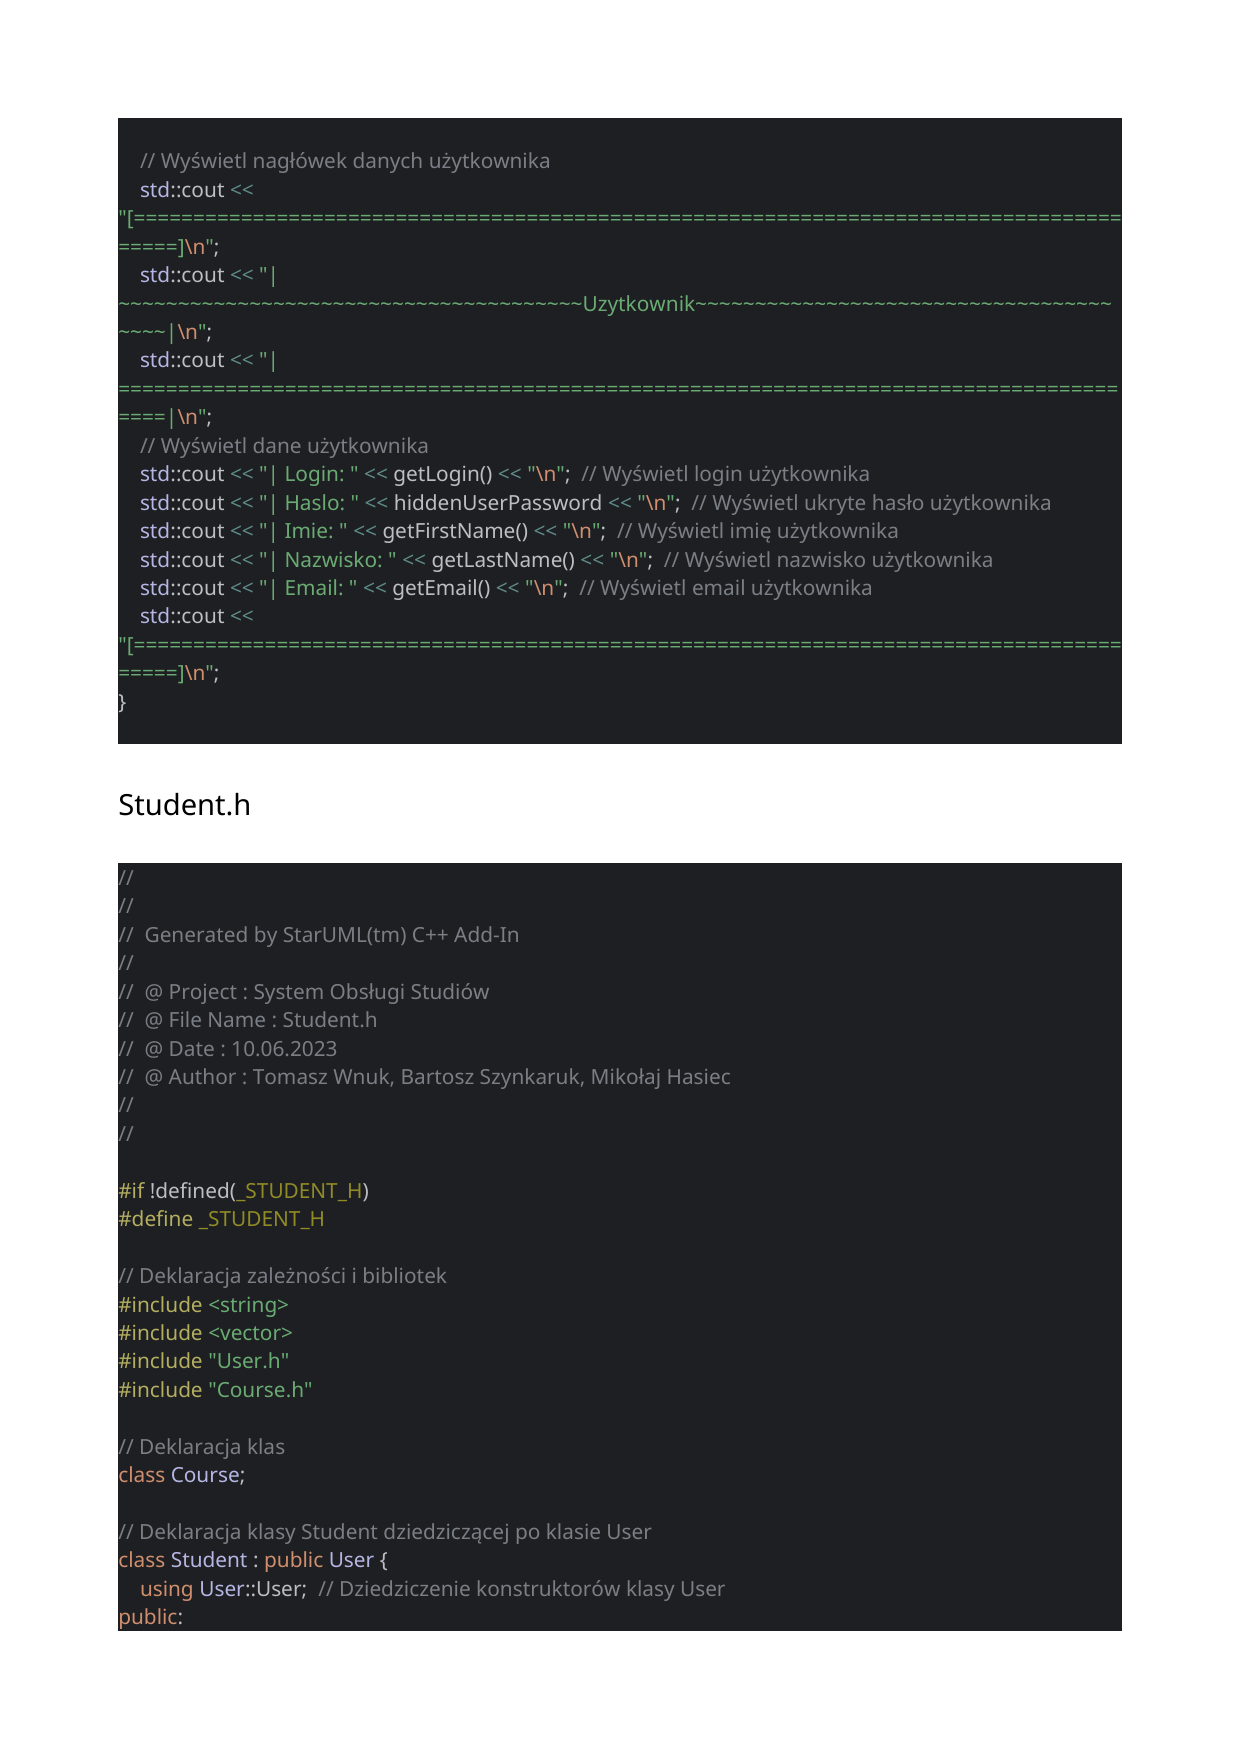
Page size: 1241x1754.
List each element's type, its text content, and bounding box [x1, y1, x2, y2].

text Student.h [118, 784, 1122, 823]
text // Wyświetl nagłówek danych użytkownika std::cout << "[========================================================================================]\n"; std::cout << "|~~~~~~~~~~~~~~~~~~~~~~~~~~~~~~~~~~~~~~~Uzytkownik~~~~~~~~~~~~~~~~~~~~~~~~~~~~~~~~~~~~~~~|\n"; std::cout << "|========================================================================================|\n"; // Wyświetl dane użytkownika std::cout << "| Login: " << getLogin() << "\n"; // Wyświetl login użytkownika std::cout << "| Haslo: " << hiddenUserPassword << "\n"; // Wyświetl ukryte hasło użytkownika std::cout << "| Imie: " << getFirstName() << "\n"; // Wyświetl imię użytkownika std::cout << "| Nazwisko: " << getLastName() << "\n"; // Wyświetl nazwisko użytkownika std::cout << "| Email: " << getEmail() << "\n"; // Wyświetl email użytkownika std::cout << "[========================================================================================]\n"; } [118, 118, 1122, 744]
text // // // Generated by StarUML(tm) C++ Add-In // // @ Project : System Obsługi Studiów // @ File Name : Student.h // @ Date : 10.06.2023 // @ Author : Tomasz Wnuk, Bartosz Szynkaruk, Mikołaj Hasiec // // #if !defined(_STUDENT_H) #define _STUDENT_H // Deklaracja zależności i bibliotek #include <string> #include <vector> #include "User.h" #include "Course.h" // Deklaracja klas class Course; // Deklaracja klasy Student dziedziczącej po klasie User class Student : public User { using User::User; // Dziedziczenie konstruktorów klasy User public: [118, 863, 1122, 1631]
